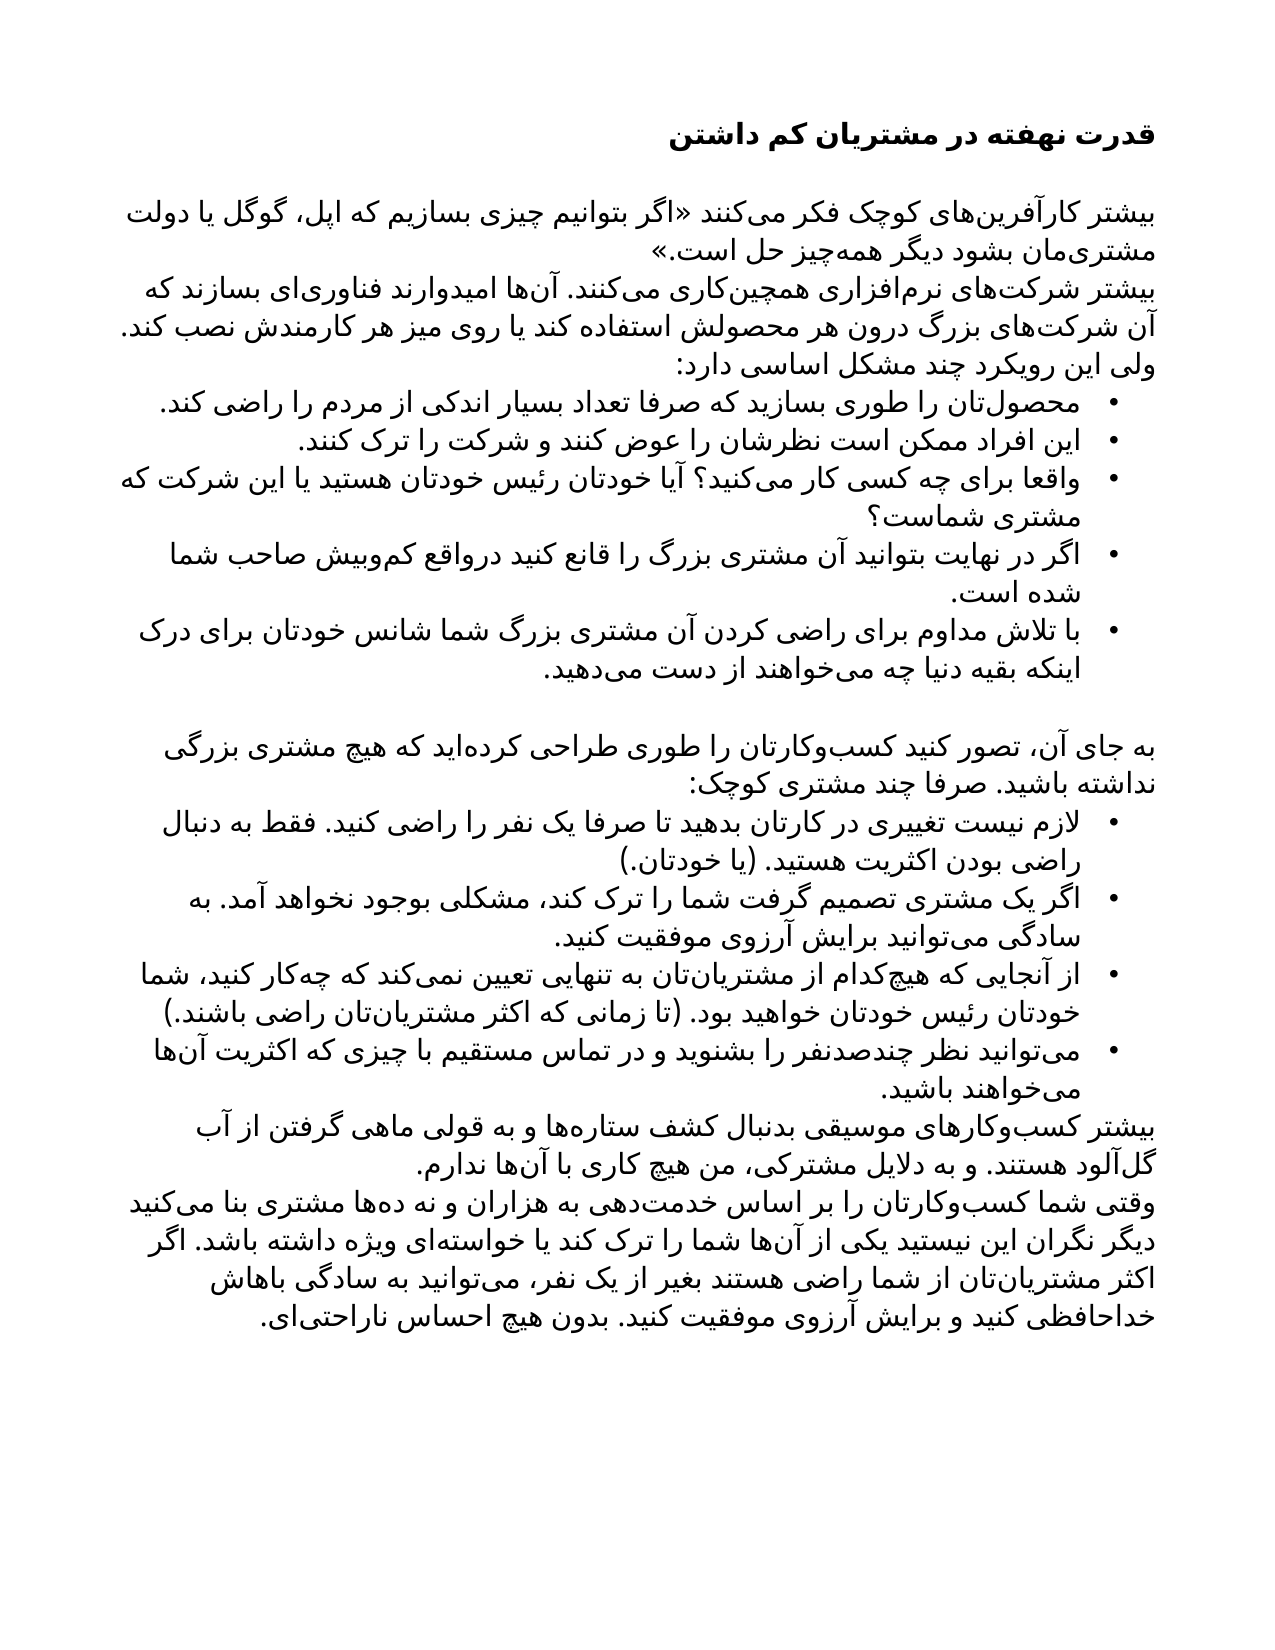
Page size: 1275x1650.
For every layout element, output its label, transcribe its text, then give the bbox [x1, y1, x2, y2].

list اگر یک مشتری تصمیم گرفت شما را ترک کند، مشکلی بوجود نخواهد آمد. به سادگی می‌توانید برایش آرزوی موفقیت کنید. [118, 882, 1119, 958]
list لازم نیست تغییری در کارتان بدهید تا صرفا یک نفر را راضی کنید. فقط به دنبال راضی بودن اکثریت هستید. (یا خودتان.) [118, 806, 1119, 882]
text بیشتر کارآفرین‌های کوچک فکر می‌کنند «اگر بتوانیم چیزی بسازیم که اپل، گوگل یا دولت مشتری‌مان بشود دیگر همه‌چیز حل است.» [118, 196, 1157, 272]
text بیشتر کسب‌وکارهای موسیقی بدنبال کشف ستاره‌ها و به قولی ماهی گرفتن از آب گل‌آلود هستند. و به دلایل مشترکی، من هیچ کاری با آن‌ها ندارم. [118, 1110, 1157, 1186]
list واقعا برای چه کسی کار می‌کنید؟ آیا خودتان رئیس خودتان هستید یا این شرکت که مشتری شماست؟ [118, 462, 1119, 538]
list این افراد ممکن است نظرشان را عوض کنند و شرکت را ترک کنند. [118, 424, 1119, 462]
list از آنجایی که هیچ‌کدام از مشتریان‌تان به تنهایی تعیین نمی‌کند که چه‌کار کنید، شما خودتان رئیس خودتان خواهید بود. (تا زمانی که اکثر مشتریان‌تان راضی باشند.) [118, 958, 1119, 1034]
text قدرت نهفته در مشتریان کم داشتن [118, 118, 1157, 156]
text وقتی شما کسب‌وکارتان را بر اساس خدمت‌دهی به هزاران و نه ده‌ها مشتری بنا می‌کنید دیگر نگران این نیستید یکی از آن‌ها شما را ترک کند یا خواسته‌ای ویژه داشته باشد. اگر اکثر مشتریان‌تان از شما راضی هستند بغیر از یک نفر، می‌توانید به سادگی باهاش خداحافظی کنید و برایش آرزوی موفقیت کنید. بدون هیچ احساس ناراحتی‌ای. [118, 1186, 1157, 1338]
text بیشتر شرکت‌های نرم‌افزاری همچین‌کاری می‌کنند. آن‌ها امیدوارند فناوری‌ای بسازند که آن شرکت‌های بزرگ درون هر محصولش استفاده کند یا روی میز هر کارمندش نصب کند. [118, 272, 1157, 348]
text ولی این رویکرد چند مشکل اساسی دارد: [118, 348, 1157, 386]
list محصول‌تان را طوری بسازید که صرفا تعداد بسیار اندکی از مردم را راضی کند. [118, 386, 1119, 424]
text به جای آن، تصور کنید کسب‌وکارتان را طوری طراحی کرده‌اید که هیچ مشتری بزرگی نداشته باشید. صرفا چند مشتری کوچک: [118, 730, 1157, 806]
list اگر در نهایت بتوانید آن مشتری بزرگ را قانع کنید درواقع کم‌وبیش صاحب شما شده است. [118, 538, 1119, 614]
list با تلاش مداوم برای راضی کردن آن مشتری بزرگ شما شانس خودتان برای درک اینکه بقیه دنیا چه می‌خواهند از دست می‌دهید. [118, 614, 1119, 690]
list می‌توانید نظر چندصدنفر را بشنوید و در تماس مستقیم با چیزی که اکثریت آن‌ها می‌خواهند باشید. [118, 1034, 1119, 1110]
